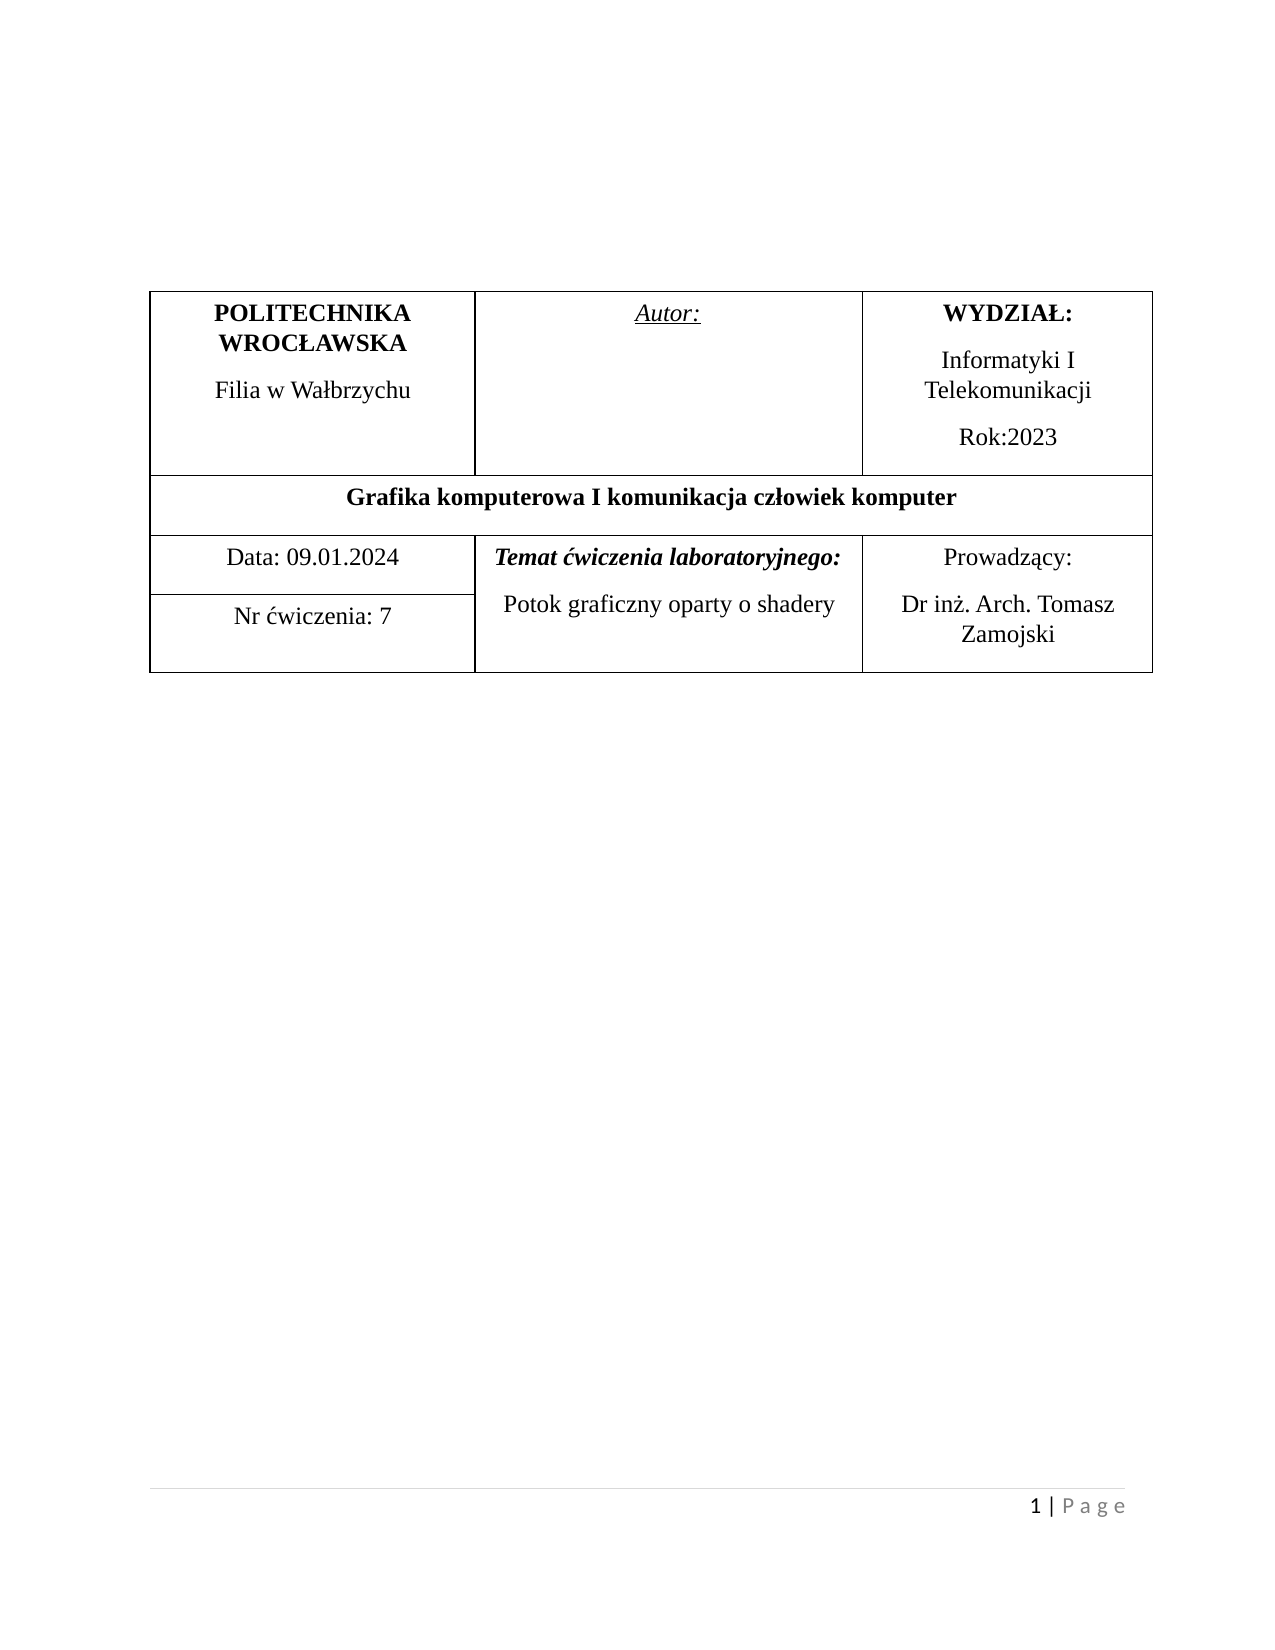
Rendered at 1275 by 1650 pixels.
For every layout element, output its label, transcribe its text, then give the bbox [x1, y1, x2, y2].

table_header Autor: [476, 292, 862, 475]
table_header WYDZIAŁ: Informatyki I Telekomunikacji Rok:2023 [863, 292, 1152, 475]
table_cell Nr ćwiczenia: 7 [151, 595, 474, 672]
table_cell Grafika komputerowa I komunikacja człowiek komputer [151, 476, 1152, 535]
table_cell Data: 09.01.2024 [151, 536, 474, 594]
table_cell Prowadzący: Dr inż. Arch. Tomasz Zamojski [863, 536, 1152, 672]
table_cell Temat ćwiczenia laboratoryjnego: Potok graficzny oparty o shadery [476, 536, 862, 672]
table_header POLITECHNIKA WROCŁAWSKA Filia w Wałbrzychu [151, 292, 474, 475]
